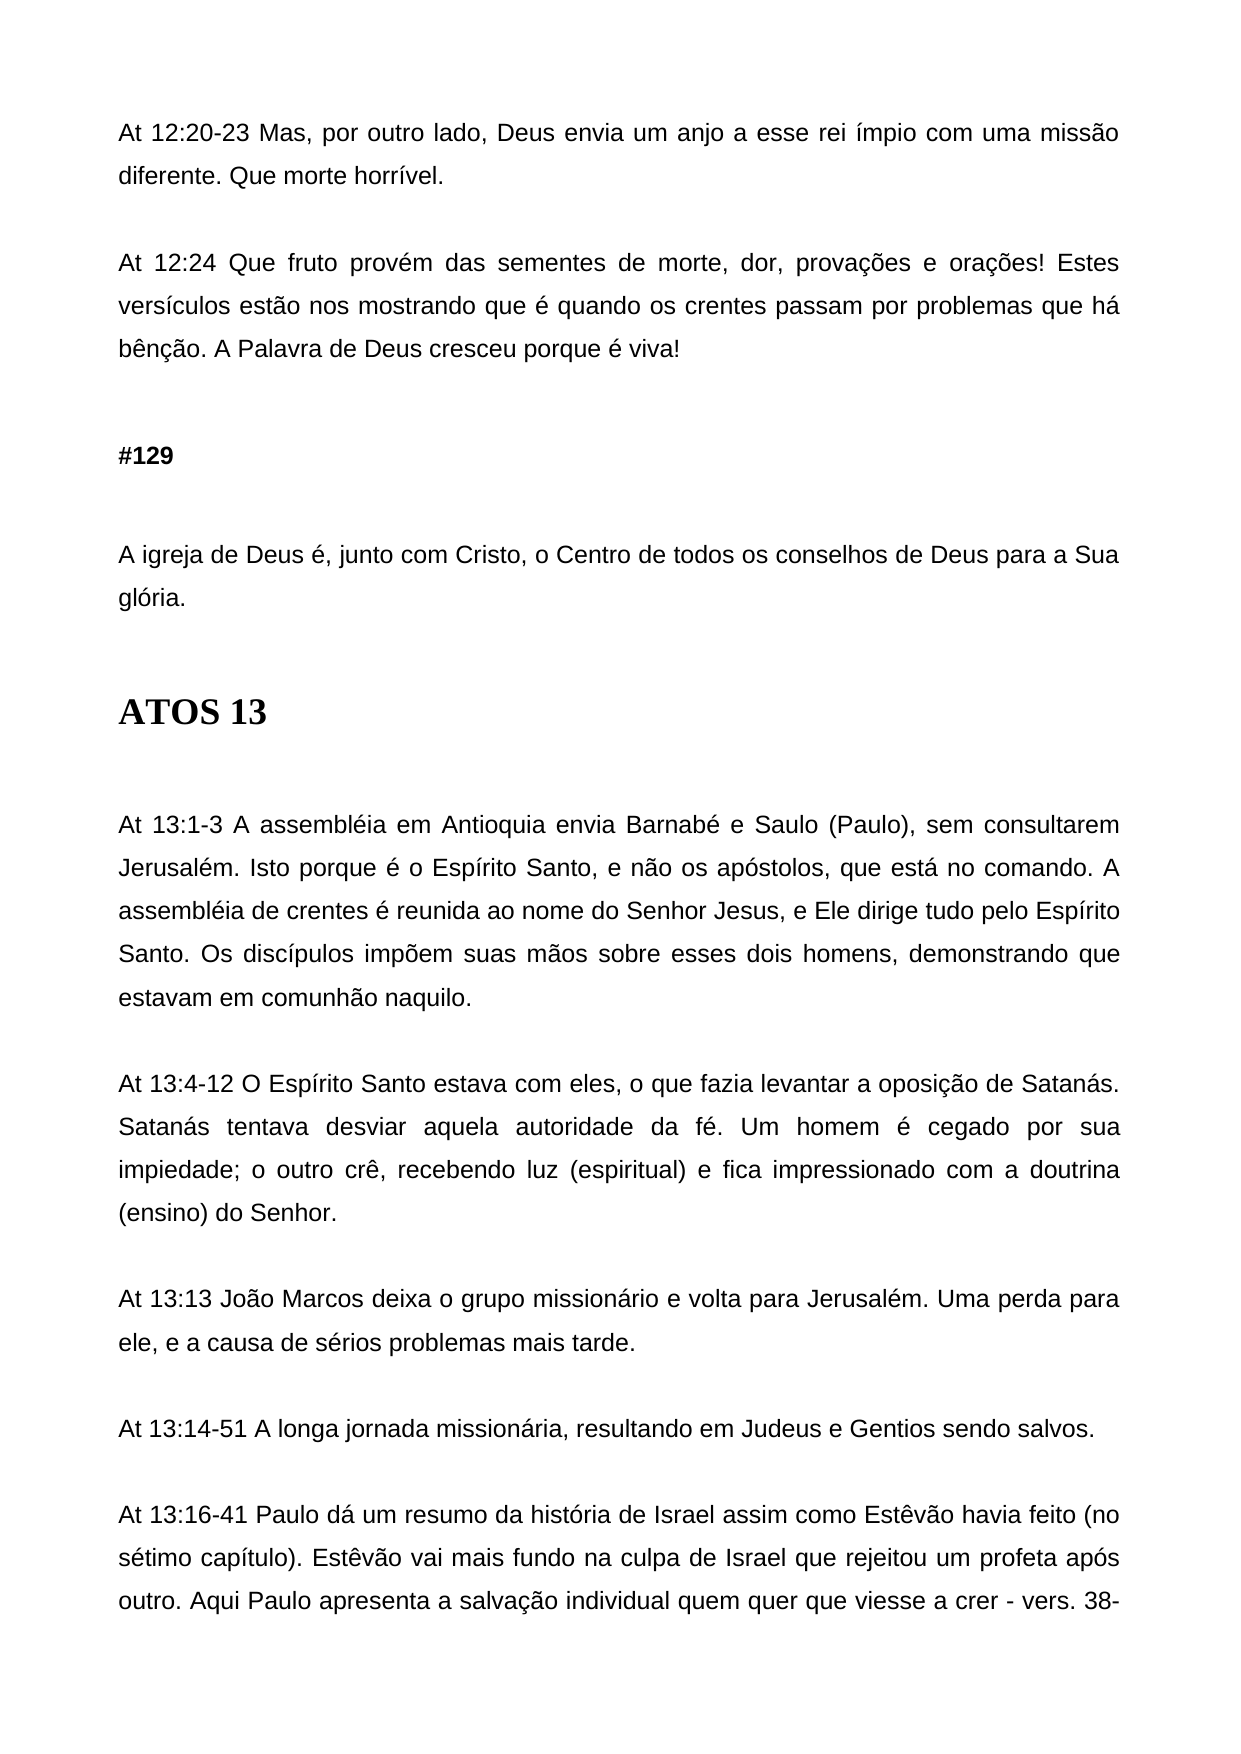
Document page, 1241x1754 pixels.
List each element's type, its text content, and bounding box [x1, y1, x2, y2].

text A igreja de Deus é, junto com Cristo, o Centro de todos os conselhos de Deus para a Sua glória. [118, 539, 1122, 611]
text At 12:24 Que fruto provém das sementes de morte, dor, provações e orações! Estes versículos estão nos mostrando que é quando os crentes passam por problemas que há bênção. A Palavra de Deus cresceu porque é viva! [118, 247, 1122, 362]
text At 13:4-12 O Espírito Santo estava com eles, o que fazia levantar a oposição de Satanás. Satanás tentava desviar aquela autoridade da fé. Um homem é cegado por sua impiedade; o outro crê, recebendo luz (espiritual) e fica impressionado com a doutrina (ensino) do Senhor. [118, 1069, 1122, 1227]
text At 13:13 João Marcos deixa o grupo missionário e volta para Jerusalém. Uma perda para ele, e a causa de sérios problemas mais tarde. [118, 1284, 1122, 1356]
text At 13:1-3 A assembléia em Antioquia envia Barnabé e Saulo (Paulo), sem consultarem Jerusalém. Isto porque é o Espírito Santo, e não os apóstolos, que está no comando. A assembléia de crentes é reunida ao nome do Senhor Jesus, e Ele dirige tudo pelo Espírito Santo. Os discípulos impõem suas mãos sobre esses dois homens, demonstrando que estavam em comunhão naquilo. [118, 810, 1122, 1011]
text At 13:16-41 Paulo dá um resumo da história de Israel assim como Estêvão havia feito (no sétimo capítulo). Estêvão vai mais fundo na culpa de Israel que rejeitou um profeta após outro. Aqui Paulo apresenta a salvação individual quem quer que viesse a crer - vers. 38- [118, 1500, 1122, 1615]
subtitle ATOS 13 [118, 690, 1122, 733]
subtitle #129 [118, 441, 1122, 469]
text At 13:14-51 A longa jornada missionária, resultando em Judeus e Gentios sendo salvos. [118, 1414, 1122, 1443]
text At 12:20-23 Mas, por outro lado, Deus envia um anjo a esse rei ímpio com uma missão diferente. Que morte horrível. [118, 118, 1122, 190]
